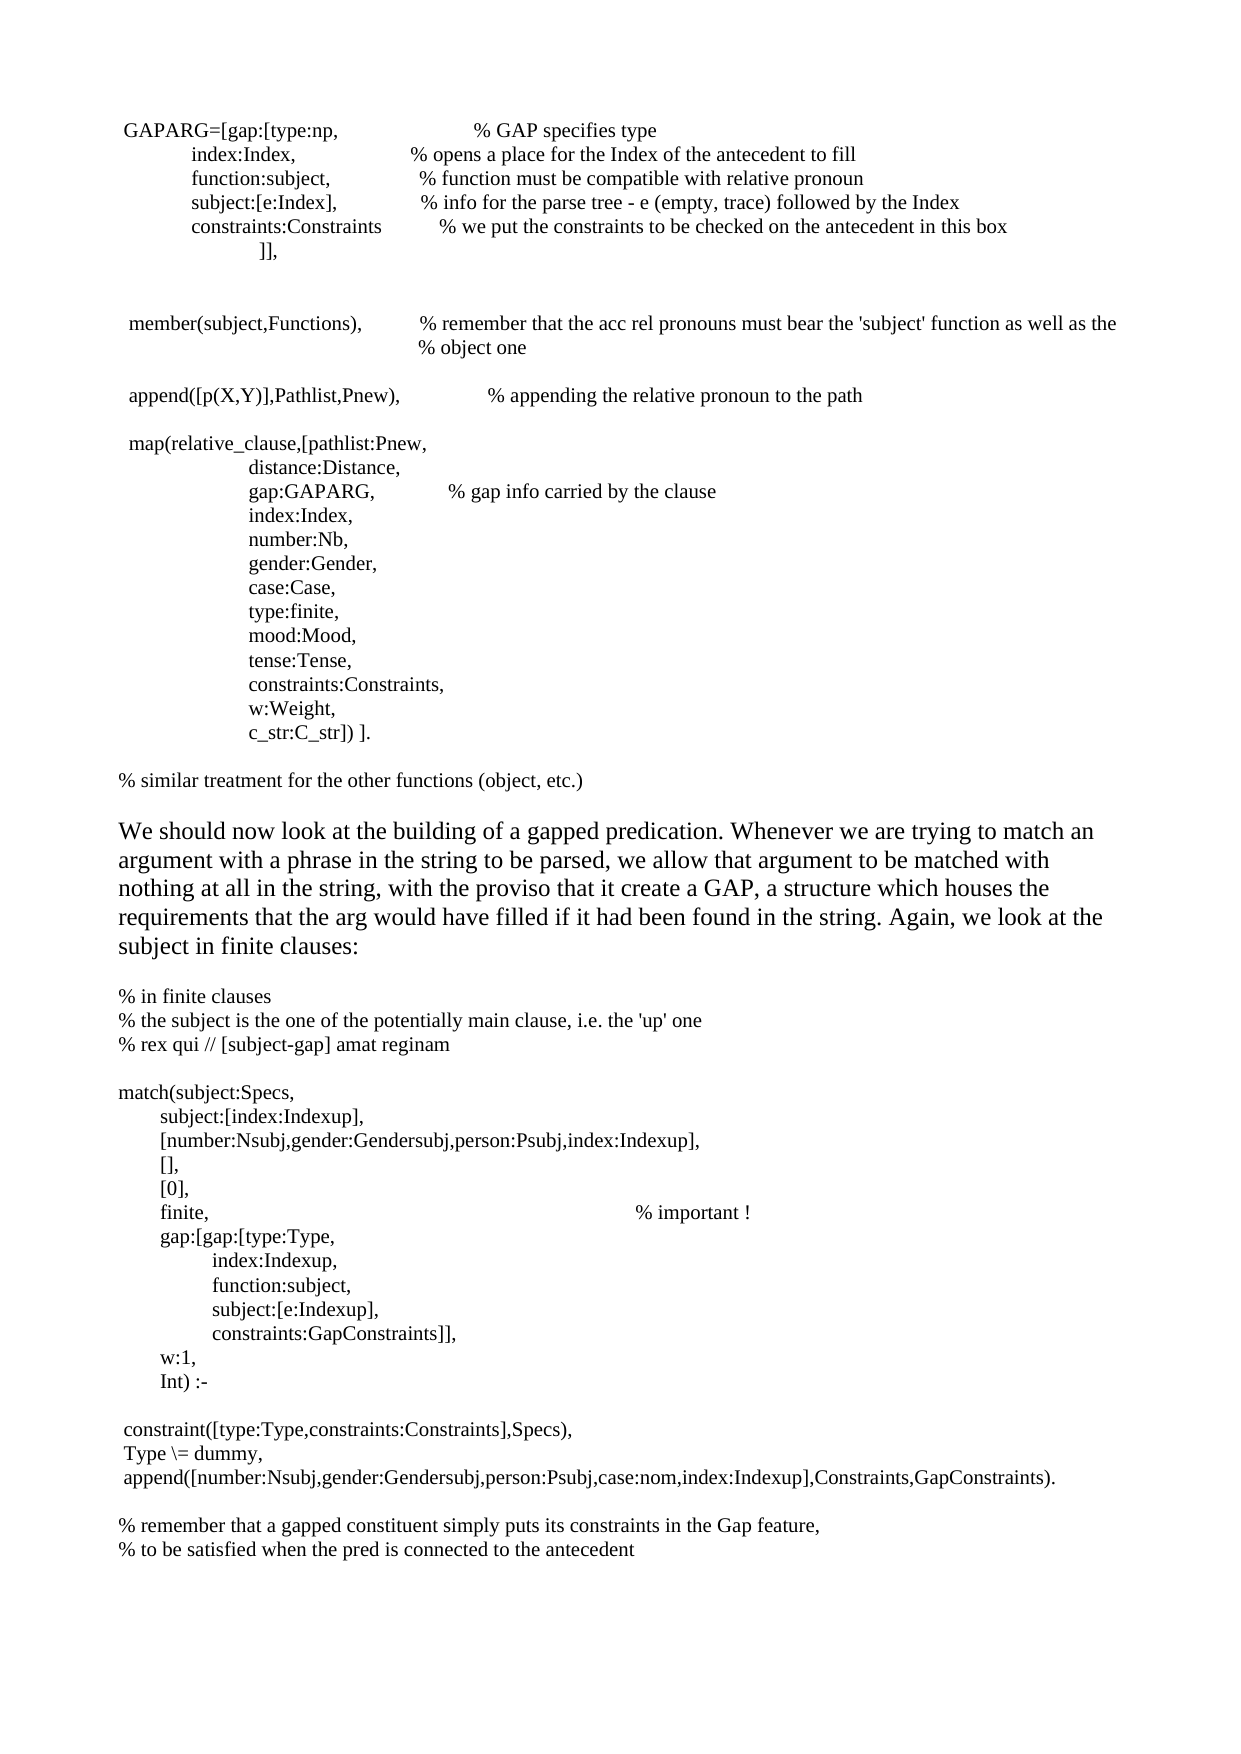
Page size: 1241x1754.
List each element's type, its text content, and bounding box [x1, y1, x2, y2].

text mood:Mood, [118, 623, 1122, 647]
text c_str:C_str]) ]. [118, 720, 1122, 744]
text member(subject,Functions), % remember that the acc rel pronouns must bear the 'subject' function as well as the [118, 311, 1122, 335]
text % object one [118, 335, 1122, 359]
text % to be satisfied when the pred is connected to the antecedent [118, 1537, 1122, 1561]
text map(relative_clause,[pathlist:Pnew, [118, 431, 1122, 455]
text index:Index, [118, 503, 1122, 527]
text gap:[gap:[type:Type, [118, 1224, 1122, 1248]
text distance:Distance, [118, 455, 1122, 479]
text gap:GAPARG, % gap info carried by the clause [118, 479, 1122, 503]
text finite, % important ! [118, 1200, 1122, 1224]
text Type \= dummy, [118, 1441, 1122, 1465]
text [], [118, 1152, 1122, 1176]
text We should now look at the building of a gapped predication. Whenever we are trying to match an argument with a phrase in the string to be parsed, we allow that argument to be matched with nothing at all in the string, with the proviso that it create a GAP, a structure which houses the requirements that the arg would have filled if it had been found in the string. Again, we look at the subject in finite clauses: [118, 816, 1122, 960]
text subject:[e:Index], % info for the parse tree - e (empty, trace) followed by the Index [118, 190, 1122, 214]
text append([p(X,Y)],Pathlist,Pnew), % appending the relative pronoun to the path [118, 383, 1122, 407]
text case:Case, [118, 575, 1122, 599]
text constraints:Constraints, [118, 672, 1122, 696]
text gender:Gender, [118, 551, 1122, 575]
text index:Indexup, [118, 1248, 1122, 1272]
text % the subject is the one of the potentially main clause, i.e. the 'up' one [118, 1008, 1122, 1032]
text number:Nb, [118, 527, 1122, 551]
text match(subject:Specs, [118, 1080, 1122, 1104]
text tense:Tense, [118, 647, 1122, 672]
text % in finite clauses [118, 984, 1122, 1008]
text append([number:Nsubj,gender:Gendersubj,person:Psubj,case:nom,index:Indexup],Constraints,GapConstraints). [118, 1465, 1122, 1489]
text % similar treatment for the other functions (object, etc.) [118, 768, 1122, 792]
text constraints:GapConstraints]], [118, 1321, 1122, 1345]
text function:subject, [118, 1272, 1122, 1297]
text Int) :- [118, 1369, 1122, 1393]
text subject:[index:Indexup], [118, 1104, 1122, 1128]
text constraint([type:Type,constraints:Constraints],Specs), [118, 1417, 1122, 1441]
text w:Weight, [118, 696, 1122, 720]
text w:1, [118, 1345, 1122, 1369]
text type:finite, [118, 599, 1122, 623]
text % remember that a gapped constituent simply puts its constraints in the Gap feature, [118, 1513, 1122, 1537]
text [0], [118, 1176, 1122, 1200]
text subject:[e:Indexup], [118, 1297, 1122, 1321]
text GAPARG=[gap:[type:np, % GAP specifies type [118, 118, 1122, 142]
text index:Index, % opens a place for the Index of the antecedent to fill [118, 142, 1122, 166]
text function:subject, % function must be compatible with relative pronoun [118, 166, 1122, 190]
text ]], [118, 238, 1122, 262]
text constraints:Constraints % we put the constraints to be checked on the antecedent in this box [118, 214, 1122, 238]
text % rex qui // [subject-gap] amat reginam [118, 1032, 1122, 1056]
text [number:Nsubj,gender:Gendersubj,person:Psubj,index:Indexup], [118, 1128, 1122, 1152]
